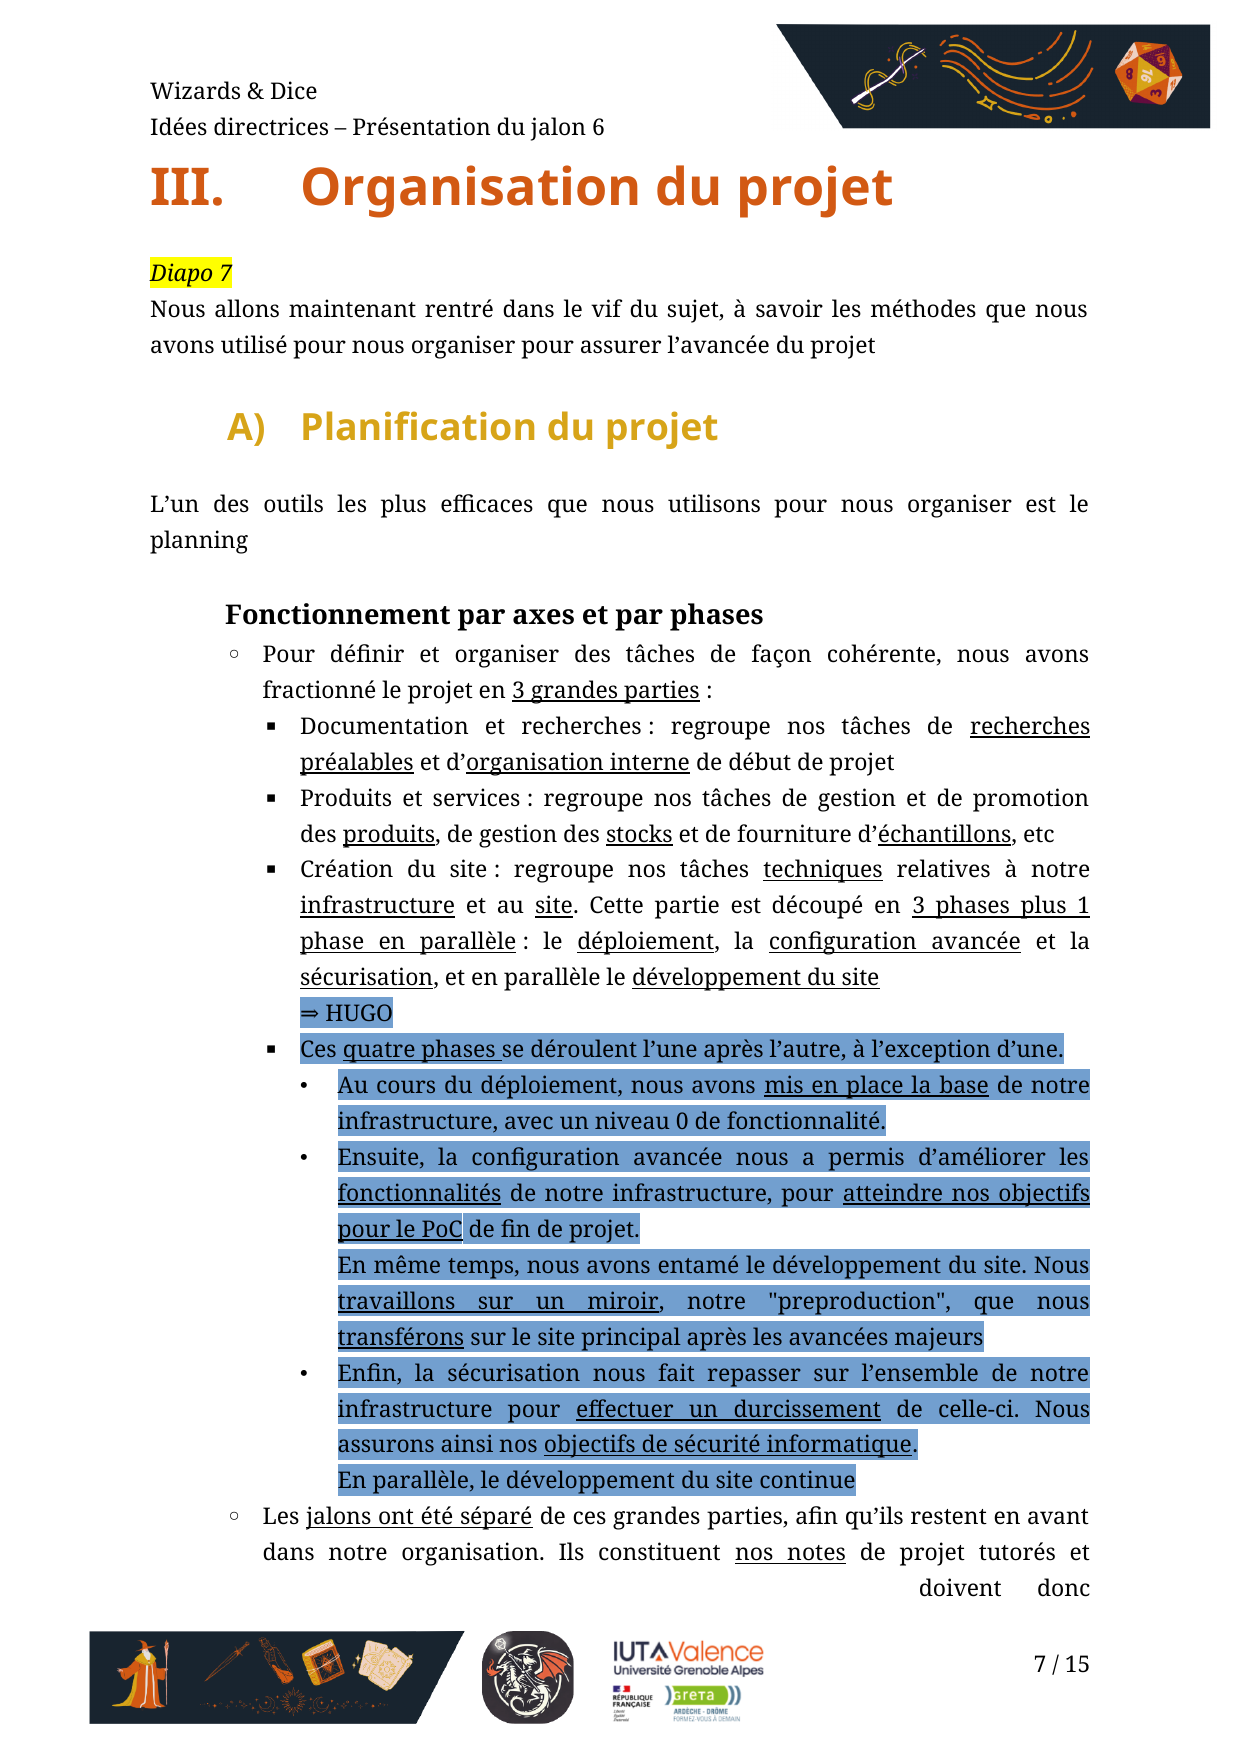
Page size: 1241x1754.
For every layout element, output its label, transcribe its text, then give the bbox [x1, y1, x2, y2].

text L’un des outils les plus efficaces que nous utilisons pour nous organiser est le planning [150, 488, 1090, 555]
list Les jalons ont été séparé de ces grandes parties, afin qu’ils restent en avant dans notre organisation. Ils constituent nos notes de projet tutorés et doivent donc [225, 1500, 1090, 1603]
list ⇒ HUGO [262, 997, 1090, 1028]
picture [771, 21, 1218, 131]
list Ces quatre phases se déroulent l’une après l’autre, à l’exception d’une. [262, 1033, 1090, 1064]
list Pour définir et organiser des tâches de façon cohérente, nous avons fractionné le projet en 3 grandes parties : [225, 638, 1090, 705]
list Ensuite, la configuration avancée nous a permis d’améliorer les fonctionnalités de notre infrastructure, pour atteindre nos objectifs pour le PoC de fin de projet. [300, 1141, 1090, 1244]
list Au cours du déploiement, nous avons mis en place la base de notre infrastructure, avec un niveau 0 de fonctionnalité. [300, 1069, 1090, 1136]
list Enfin, la sécurisation nous fait repasser sur l’ensemble de notre infrastructure pour effectuer un durcissement de celle-ci. Nous assurons ainsi nos objectifs de sécurité informatique. [300, 1357, 1090, 1460]
list En parallèle, le développement du site continue [300, 1464, 1090, 1496]
text Nous allons maintenant rentré dans le vif du sujet, à savoir les méthodes que nous avons utilisé pour nous organiser pour assurer l’avancée du projet [150, 293, 1090, 360]
list Documentation et recherches : regroupe nos tâches de recherches préalables et d’organisation interne de début de projet [262, 710, 1090, 777]
text Diapo 7 [150, 257, 1090, 288]
subtitle Planification du projet [227, 401, 1090, 452]
list Produits et services : regroupe nos tâches de gestion et de promotion des produits, de gestion des stocks et de fourniture d’échantillons, etc [262, 782, 1090, 849]
list En même temps, nous avons entamé le développement du site. Nous travaillons sur un miroir, notre "preproduction", que nous transférons sur le site principal après les avancées majeurs [300, 1249, 1090, 1352]
list Création du site : regroupe nos tâches techniques relatives à notre infrastructure et au site. Cette partie est découpé en 3 phases plus 1 phase en parallèle : le déploiement, la configuration avancée et la sécurisation, et en parallèle le développement du site [262, 853, 1090, 992]
picture [81, 1620, 788, 1733]
subtitle Organisation du projet [150, 150, 1090, 221]
list Fonctionnement par axes et par phases [187, 595, 1090, 632]
